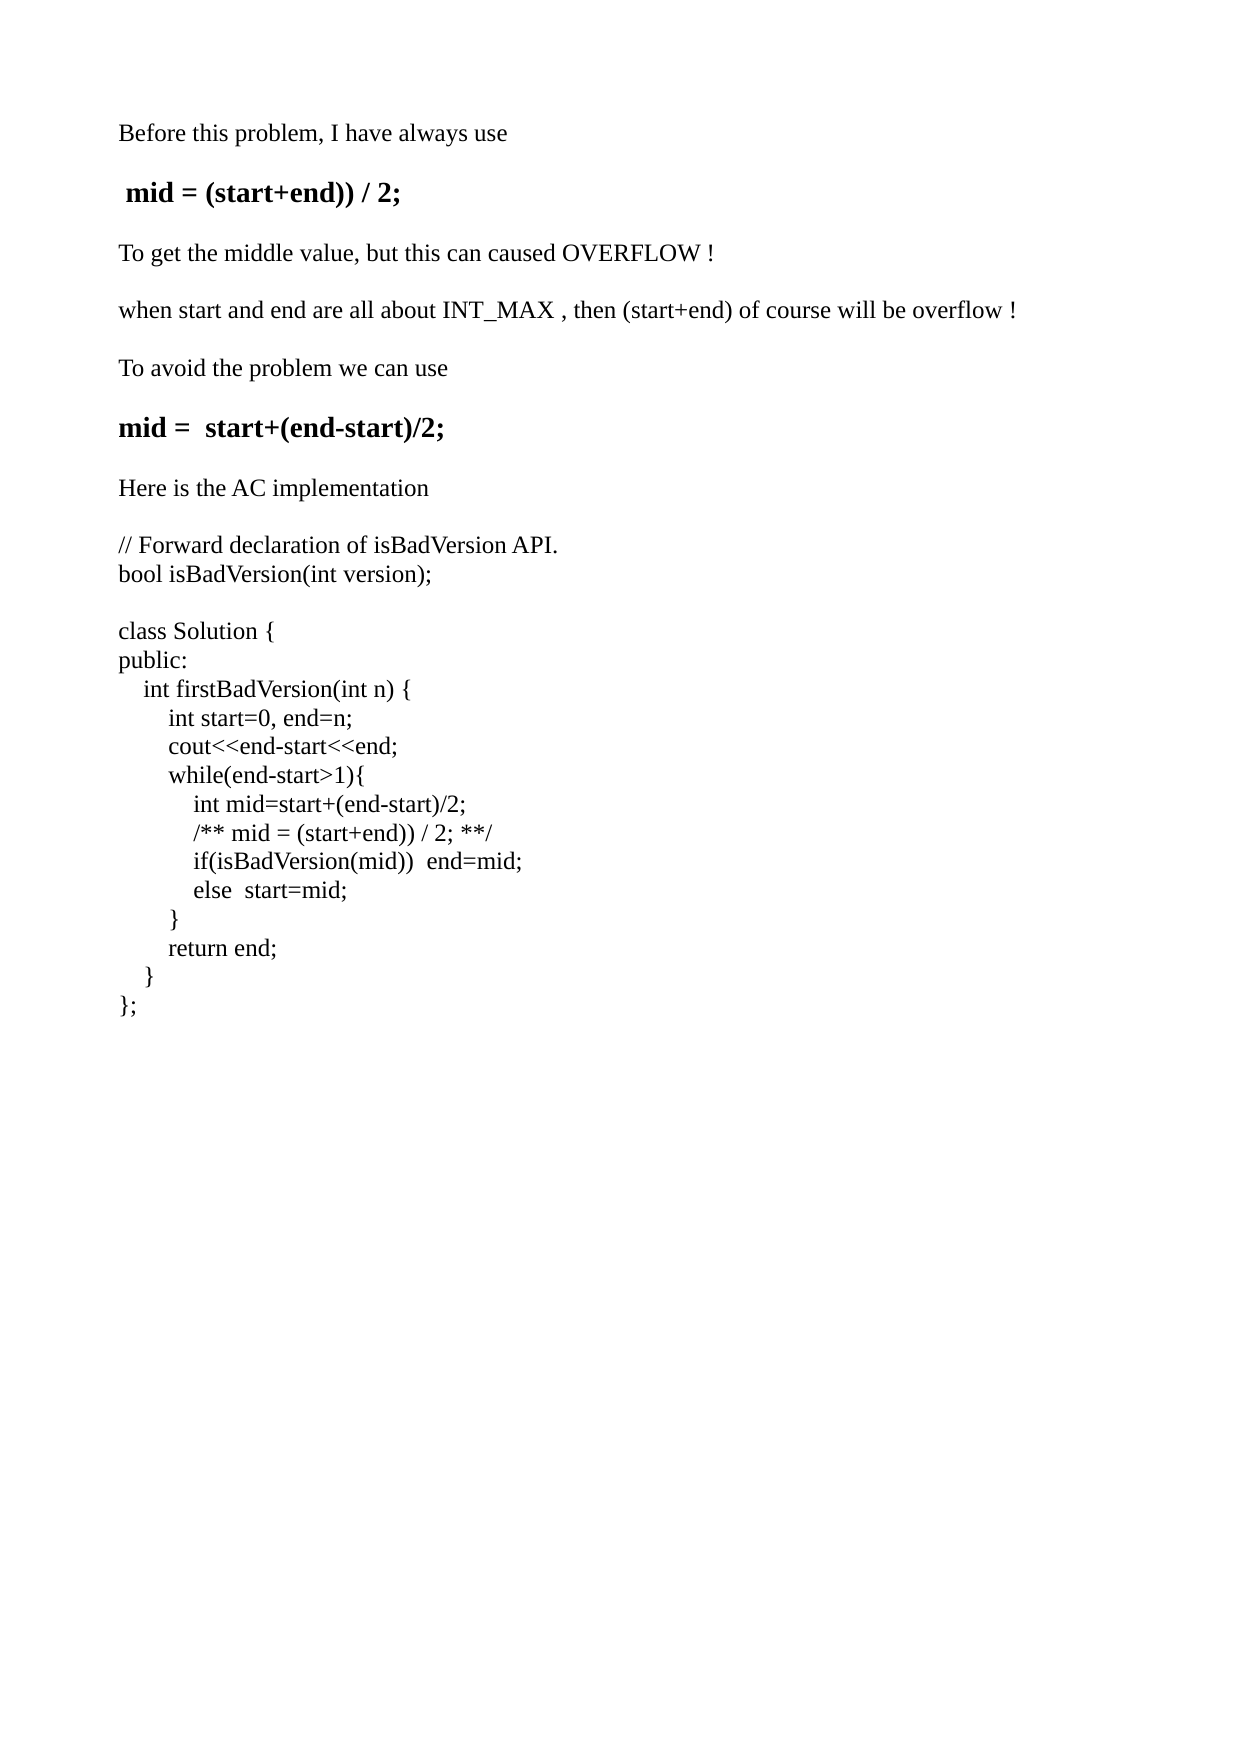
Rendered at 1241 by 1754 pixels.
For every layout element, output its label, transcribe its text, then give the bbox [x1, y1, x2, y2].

text mid = start+(end-start)/2; [118, 410, 1122, 444]
text /** mid = (start+end)) / 2; **/ [118, 818, 1122, 846]
text Here is the AC implementation [118, 473, 1122, 501]
text class Solution { [118, 616, 1122, 645]
text return end; [118, 933, 1122, 961]
text bool isBadVersion(int version); [118, 559, 1122, 588]
text Before this problem, I have always use [118, 118, 1122, 147]
text }; [118, 990, 1122, 1019]
text while(end-start>1){ [118, 760, 1122, 789]
text cout<<end-start<<end; [118, 731, 1122, 760]
text mid = (start+end)) / 2; [118, 176, 1122, 209]
text when start and end are all about INT_MAX , then (start+end) of course will be overflow ! [118, 295, 1122, 324]
text int start=0, end=n; [118, 703, 1122, 731]
text } [118, 904, 1122, 933]
text To get the middle value, but this can caused OVERFLOW ! [118, 238, 1122, 267]
text int mid=start+(end-start)/2; [118, 789, 1122, 818]
text // Forward declaration of isBadVersion API. [118, 530, 1122, 559]
text else start=mid; [118, 875, 1122, 904]
text } [118, 961, 1122, 990]
text To avoid the problem we can use [118, 353, 1122, 382]
text public: [118, 645, 1122, 674]
text if(isBadVersion(mid)) end=mid; [118, 846, 1122, 875]
text int firstBadVersion(int n) { [118, 674, 1122, 703]
